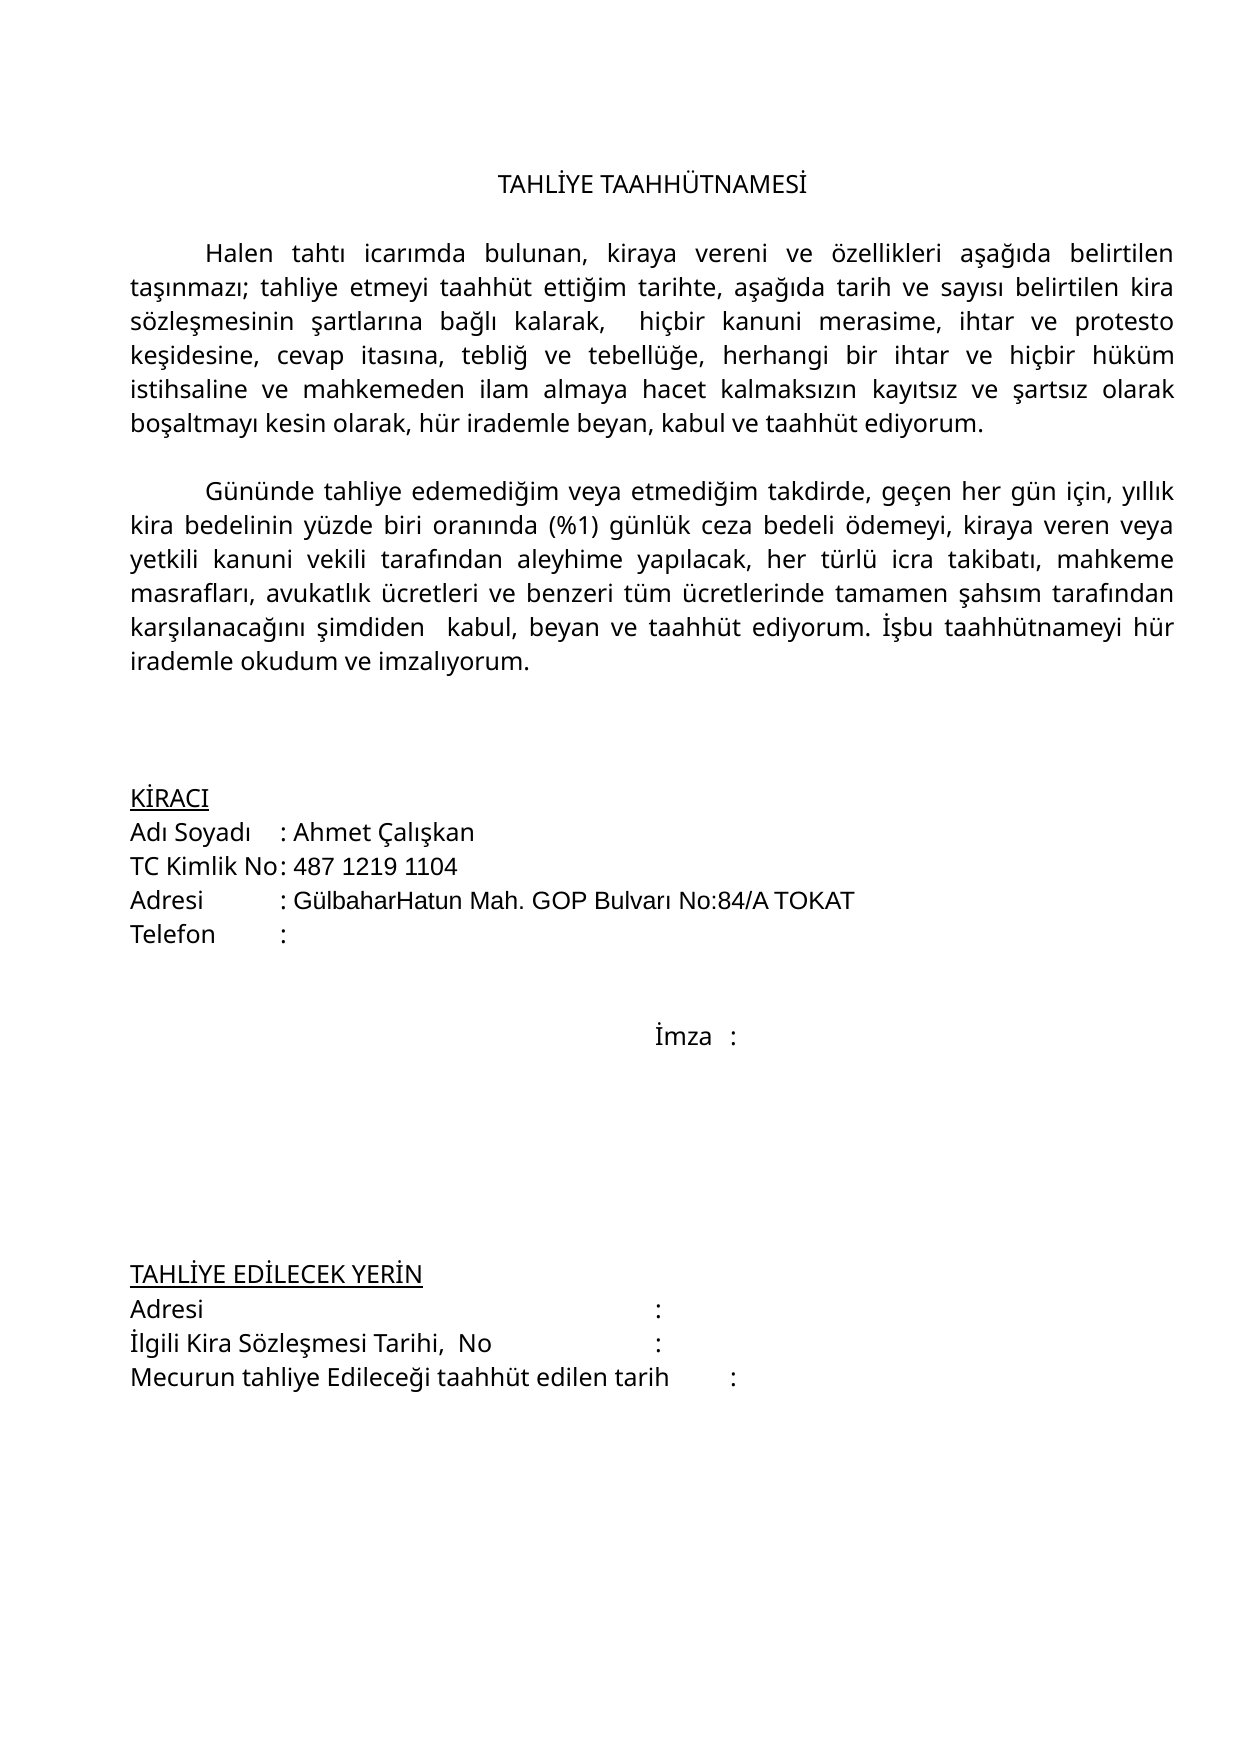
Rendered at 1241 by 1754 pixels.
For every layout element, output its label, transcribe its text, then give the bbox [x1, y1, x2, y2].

text İmza : [130, 1019, 1175, 1053]
text Adı Soyadı : Ahmet Çalışkan [130, 814, 1175, 848]
text Telefon : [130, 917, 1175, 951]
text TAHLİYE EDİLECEK YERİN [130, 1257, 1175, 1291]
text Adresi : GülbaharHatun Mah. GOP Bulvarı No:84/A TOKAT [130, 882, 1175, 917]
text İlgili Kira Sözleşmesi Tarihi, No : [130, 1325, 1175, 1359]
text TAHLİYE TAAHHÜTNAMESİ [130, 167, 1175, 201]
text Mecurun tahliye Edileceği taahhüt edilen tarih : [130, 1359, 1175, 1393]
text KİRACI [130, 780, 1175, 814]
text Adresi : [130, 1291, 1175, 1325]
text Halen tahtı icarımda bulunan, kiraya vereni ve özellikleri aşağıda belirtilen taşınmazı; tahliye etmeyi taahhüt ettiğim tarihte, aşağıda tarih ve sayısı belirtilen kira sözleşmesinin şartlarına bağlı kalarak, hiçbir kanuni merasime, ihtar ve protesto keşidesine, cevap itasına, tebliğ ve tebellüğe, herhangi bir ihtar ve hiçbir hüküm istihsaline ve mahkemeden ilam almaya hacet kalmaksızın kayıtsız ve şartsız olarak boşaltmayı kesin olarak, hür irademle beyan, kabul ve taahhüt ediyorum. [130, 235, 1175, 440]
text Gününde tahliye edemediğim veya etmediğim takdirde, geçen her gün için, yıllık kira bedelinin yüzde biri oranında (%1) günlük ceza bedeli ödemeyi, kiraya veren veya yetkili kanuni vekili tarafından aleyhime yapılacak, her türlü icra takibatı, mahkeme masrafları, avukatlık ücretleri ve benzeri tüm ücretlerinde tamamen şahsım tarafından karşılanacağını şimdiden kabul, beyan ve taahhüt ediyorum. İşbu taahhütnameyi hür irademle okudum ve imzalıyorum. [130, 474, 1175, 678]
text TC Kimlik No : 487 1219 1104 [130, 848, 1175, 882]
